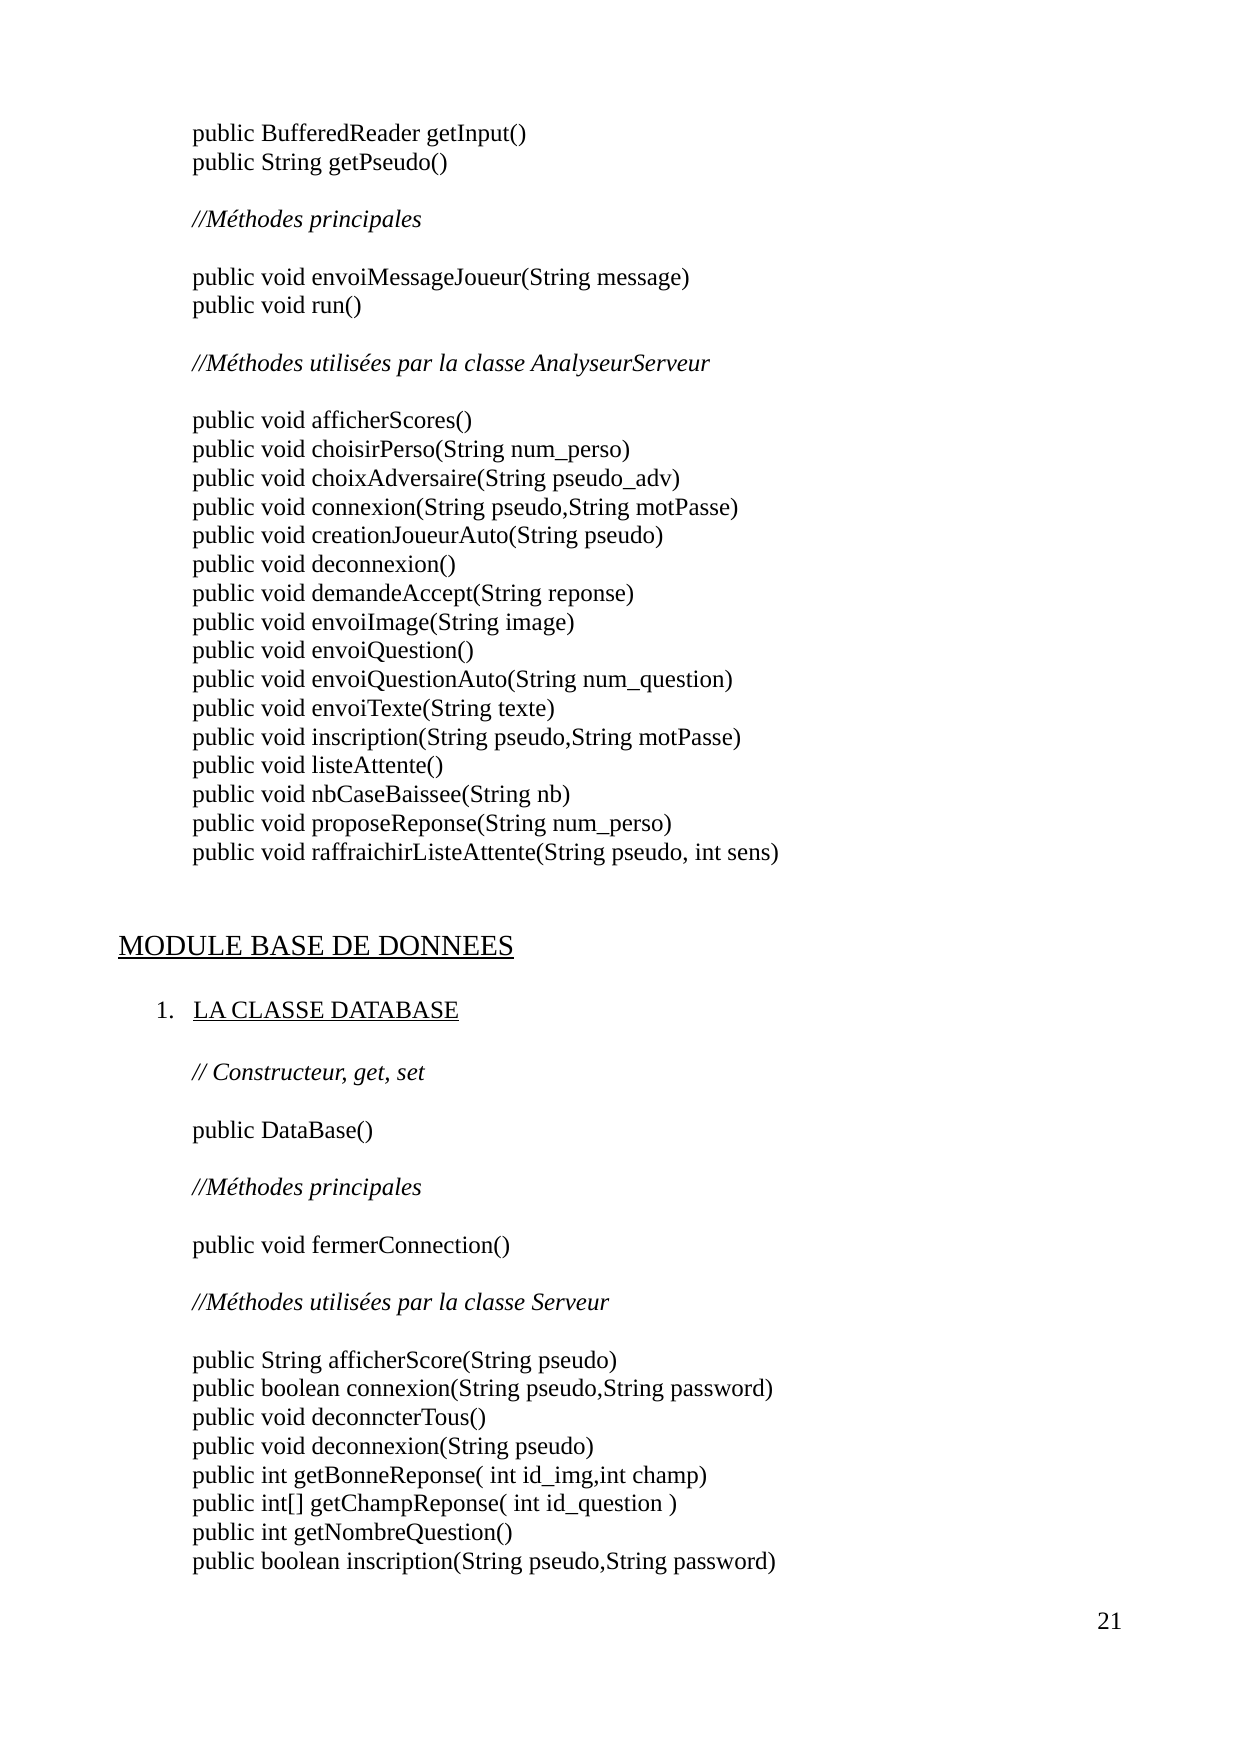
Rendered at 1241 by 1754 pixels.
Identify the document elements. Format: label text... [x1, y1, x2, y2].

text public void choixAdversaire(String pseudo_adv) [118, 463, 1122, 492]
text public void fermerConnection() [118, 1230, 1122, 1258]
text public DataBase() [118, 1115, 1122, 1143]
text public void envoiImage(String image) [118, 607, 1122, 636]
text public void envoiQuestion() [118, 636, 1122, 664]
text //Méthodes utilisées par la classe Serveur [118, 1287, 1122, 1316]
text public void deconnexion(String pseudo) [118, 1431, 1122, 1460]
text public void afficherScores() [118, 406, 1122, 434]
text public String afficherScore(String pseudo) [118, 1345, 1122, 1373]
text public boolean connexion(String pseudo,String password) [118, 1373, 1122, 1402]
text //Méthodes principales [118, 1172, 1122, 1201]
list LA CLASSE DATABASE [156, 995, 1122, 1024]
text public void creationJoueurAuto(String pseudo) [118, 521, 1122, 549]
text public void envoiMessageJoueur(String message) [118, 262, 1122, 291]
text public void listeAttente() [118, 751, 1122, 779]
text public void raffraichirListeAttente(String pseudo, int sens) [118, 837, 1122, 866]
text public void choisirPerso(String num_perso) [118, 434, 1122, 463]
text MODULE BASE DE DONNEES [118, 928, 1122, 961]
text public void proposeReponse(String num_perso) [118, 808, 1122, 837]
text public int[] getChampReponse( int id_question ) [118, 1488, 1122, 1517]
text // Constructeur, get, set [118, 1057, 1122, 1086]
text public void envoiQuestionAuto(String num_question) [118, 664, 1122, 693]
text public void envoiTexte(String texte) [118, 693, 1122, 722]
text public void connexion(String pseudo,String motPasse) [118, 492, 1122, 521]
text public void nbCaseBaissee(String nb) [118, 779, 1122, 808]
text public boolean inscription(String pseudo,String password) [118, 1546, 1122, 1575]
text public int getNombreQuestion() [118, 1517, 1122, 1546]
text //Méthodes utilisées par la classe AnalyseurServeur [118, 348, 1122, 377]
text public void run() [118, 291, 1122, 319]
text public BufferedReader getInput() [118, 118, 1122, 147]
text public void deconnexion() [118, 549, 1122, 578]
text public void deconncterTous() [118, 1402, 1122, 1431]
text public int getBonneReponse( int id_img,int champ) [118, 1460, 1122, 1488]
text public void inscription(String pseudo,String motPasse) [118, 722, 1122, 751]
text public void demandeAccept(String reponse) [118, 578, 1122, 607]
text public String getPseudo() [118, 147, 1122, 176]
text //Méthodes principales [118, 204, 1122, 233]
